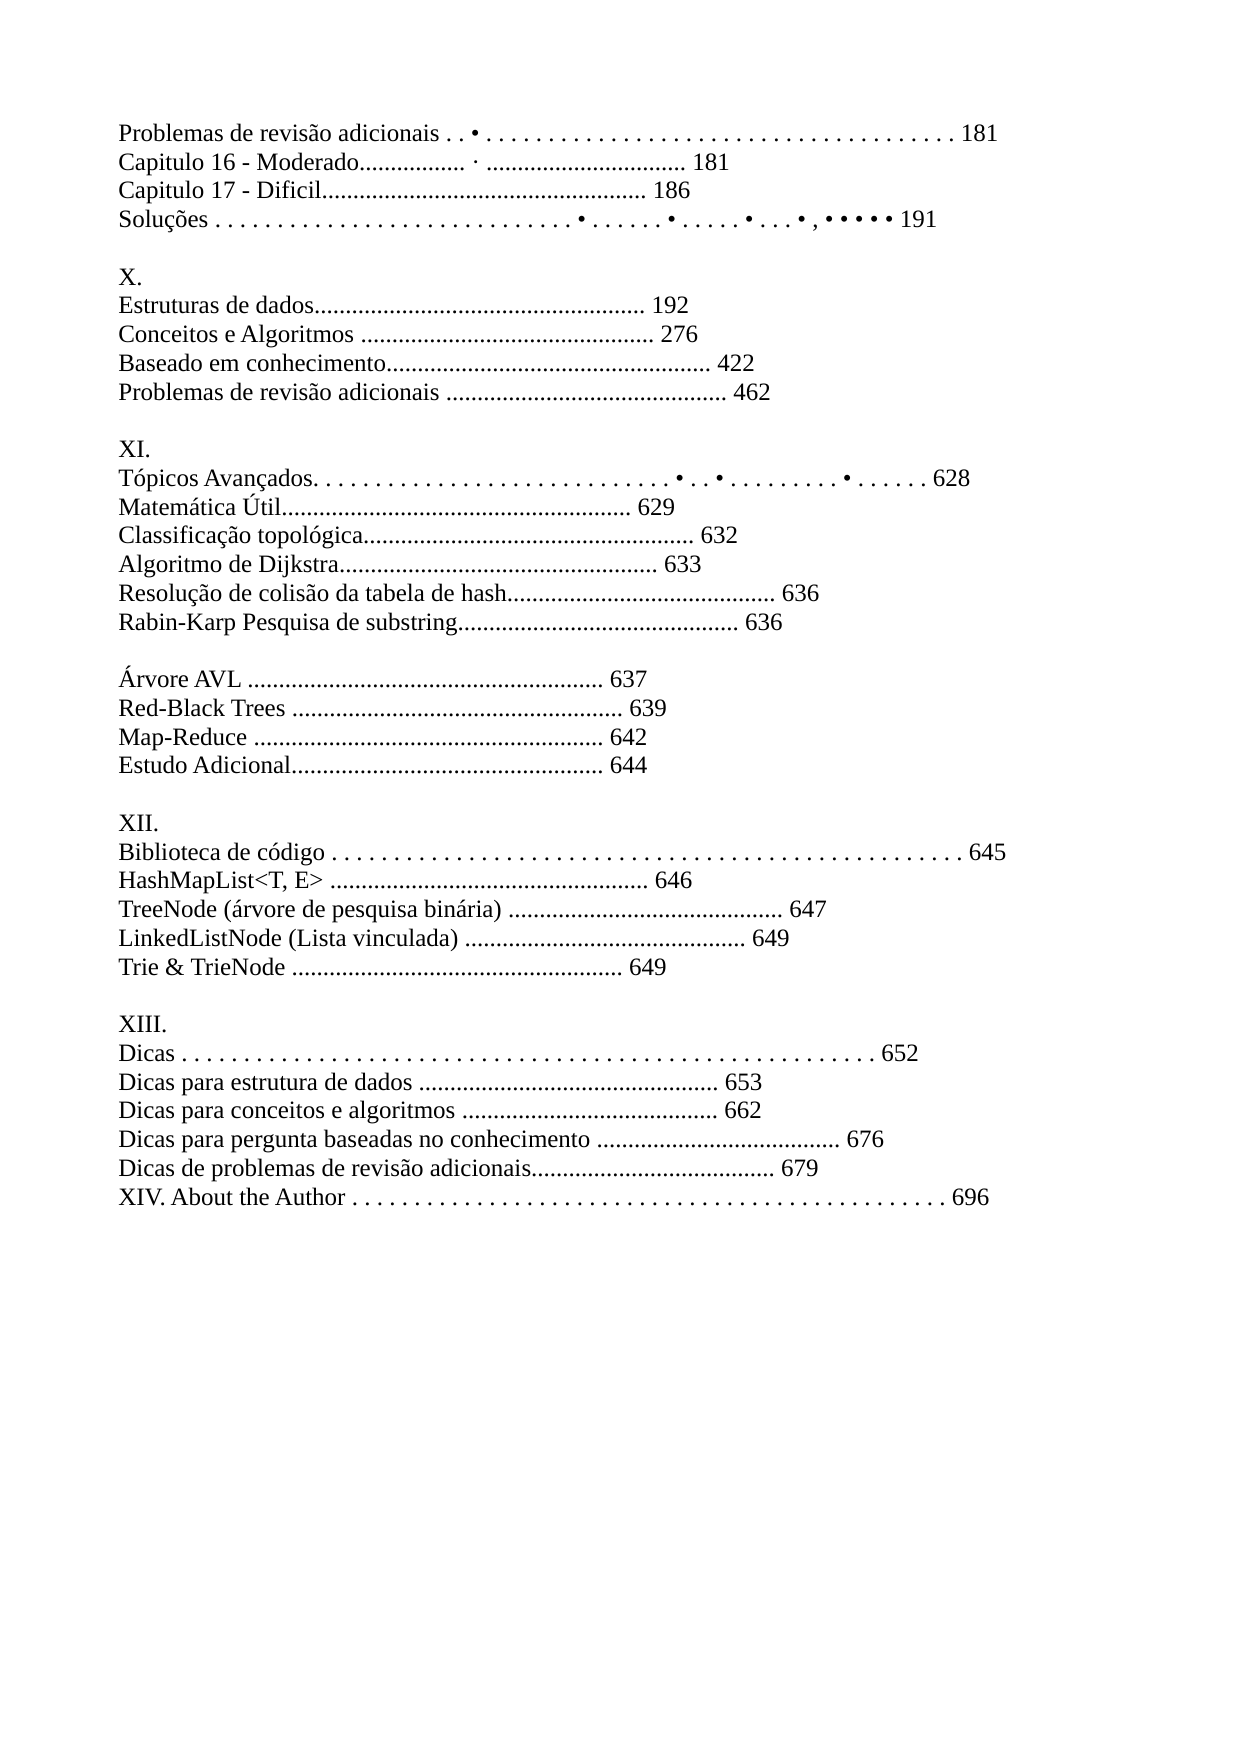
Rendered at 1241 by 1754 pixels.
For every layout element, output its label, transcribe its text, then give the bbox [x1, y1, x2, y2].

text Dicas para pergunta baseadas no conhecimento ....................................... 676 [118, 1124, 1122, 1153]
text Map-Reduce ........................................................ 642 [118, 722, 1122, 751]
text Árvore AVL ......................................................... 637 [118, 664, 1122, 693]
text Biblioteca de código . . . . . . . . . . . . . . . . . . . . . . . . . . . . . . . . . . . . . . . . . . . . . . . . . . . 645 [118, 837, 1122, 866]
text Conceitos e Algoritmos ............................................... 276 [118, 319, 1122, 348]
text XII. [118, 808, 1122, 837]
text XI. [118, 434, 1122, 463]
text Dicas de problemas de revisão adicionais....................................... 679 [118, 1153, 1122, 1182]
text Soluções . . . . . . . . . . . . . . . . . . . . . . . . . . . . . • . . . . . . • . . . . . • . . . • , • • • • • 191 [118, 204, 1122, 233]
text Problemas de revisão adicionais ............................................. 462 [118, 377, 1122, 406]
text Dicas para conceitos e algoritmos ......................................... 662 [118, 1096, 1122, 1124]
text Trie & TrieNode ..................................................... 649 [118, 952, 1122, 981]
text Dicas para estrutura de dados ................................................ 653 [118, 1067, 1122, 1096]
text Estudo Adicional.................................................. 644 [118, 751, 1122, 779]
text Classificação topológica..................................................... 632 [118, 521, 1122, 549]
text HashMapList<T, E> ................................................... 646 [118, 866, 1122, 894]
text Capitulo 17 - Dificil.................................................... 186 [118, 176, 1122, 204]
text Baseado em conhecimento.................................................... 422 [118, 348, 1122, 377]
text X. [118, 262, 1122, 291]
text Estruturas de dados..................................................... 192 [118, 291, 1122, 319]
text LinkedListNode (Lista vinculada) ............................................. 649 [118, 923, 1122, 952]
text Resolução de colisão da tabela de hash........................................... 636 [118, 578, 1122, 607]
text Capitulo 16 - Moderado................. · ................................ 181 [118, 147, 1122, 176]
text XIV. About the Author . . . . . . . . . . . . . . . . . . . . . . . . . . . . . . . . . . . . . . . . . . . . . . . . 696 [118, 1182, 1122, 1211]
text Matemática Útil........................................................ 629 [118, 492, 1122, 521]
text Dicas . . . . . . . . . . . . . . . . . . . . . . . . . . . . . . . . . . . . . . . . . . . . . . . . . . . . . . . . 652 [118, 1038, 1122, 1067]
text XIII. [118, 1009, 1122, 1038]
text Red-Black Trees ..................................................... 639 [118, 693, 1122, 722]
text Rabin-Karp Pesquisa de substring............................................. 636 [118, 607, 1122, 636]
text Tópicos Avançados. . . . . . . . . . . . . . . . . . . . . . . . . . . . . • . . • . . . . . . . . . • . . . . . . 628 [118, 463, 1122, 492]
text Problemas de revisão adicionais . . • . . . . . . . . . . . . . . . . . . . . . . . . . . . . . . . . . . . . . . 181 [118, 118, 1122, 147]
text Algoritmo de Dijkstra................................................... 633 [118, 549, 1122, 578]
text TreeNode (árvore de pesquisa binária) ............................................ 647 [118, 894, 1122, 923]
